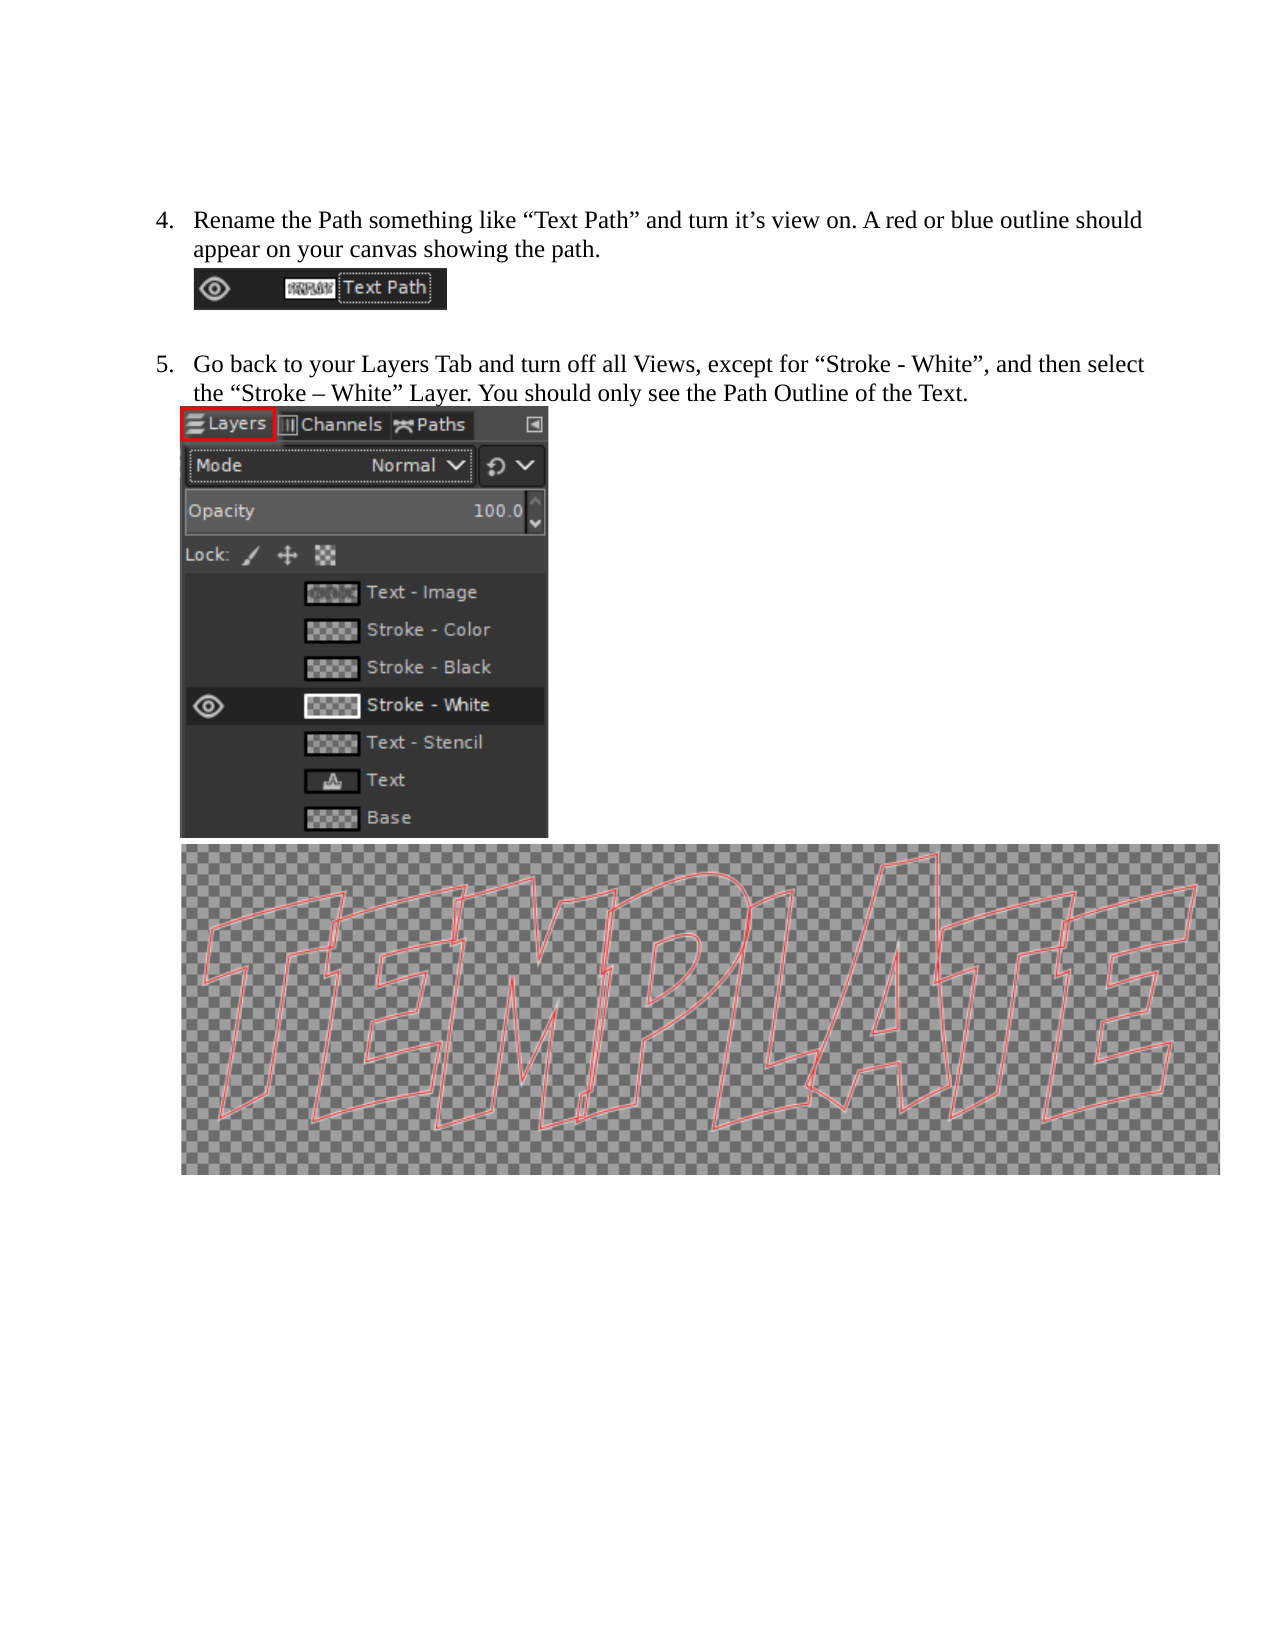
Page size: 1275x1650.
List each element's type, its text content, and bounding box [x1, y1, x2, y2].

picture [193, 268, 447, 310]
picture [179, 406, 549, 838]
picture [181, 844, 1221, 1175]
list Go back to your Layers Tab and turn off all Views, except for “Stroke - White”, and then select the “Stroke – White” Layer. You should only see the Path Outline of the Text. [156, 349, 1157, 406]
list Rename the Path something like “Text Path” and turn it’s view on. A red or blue outline should appear on your canvas showing the path. [156, 205, 1157, 263]
